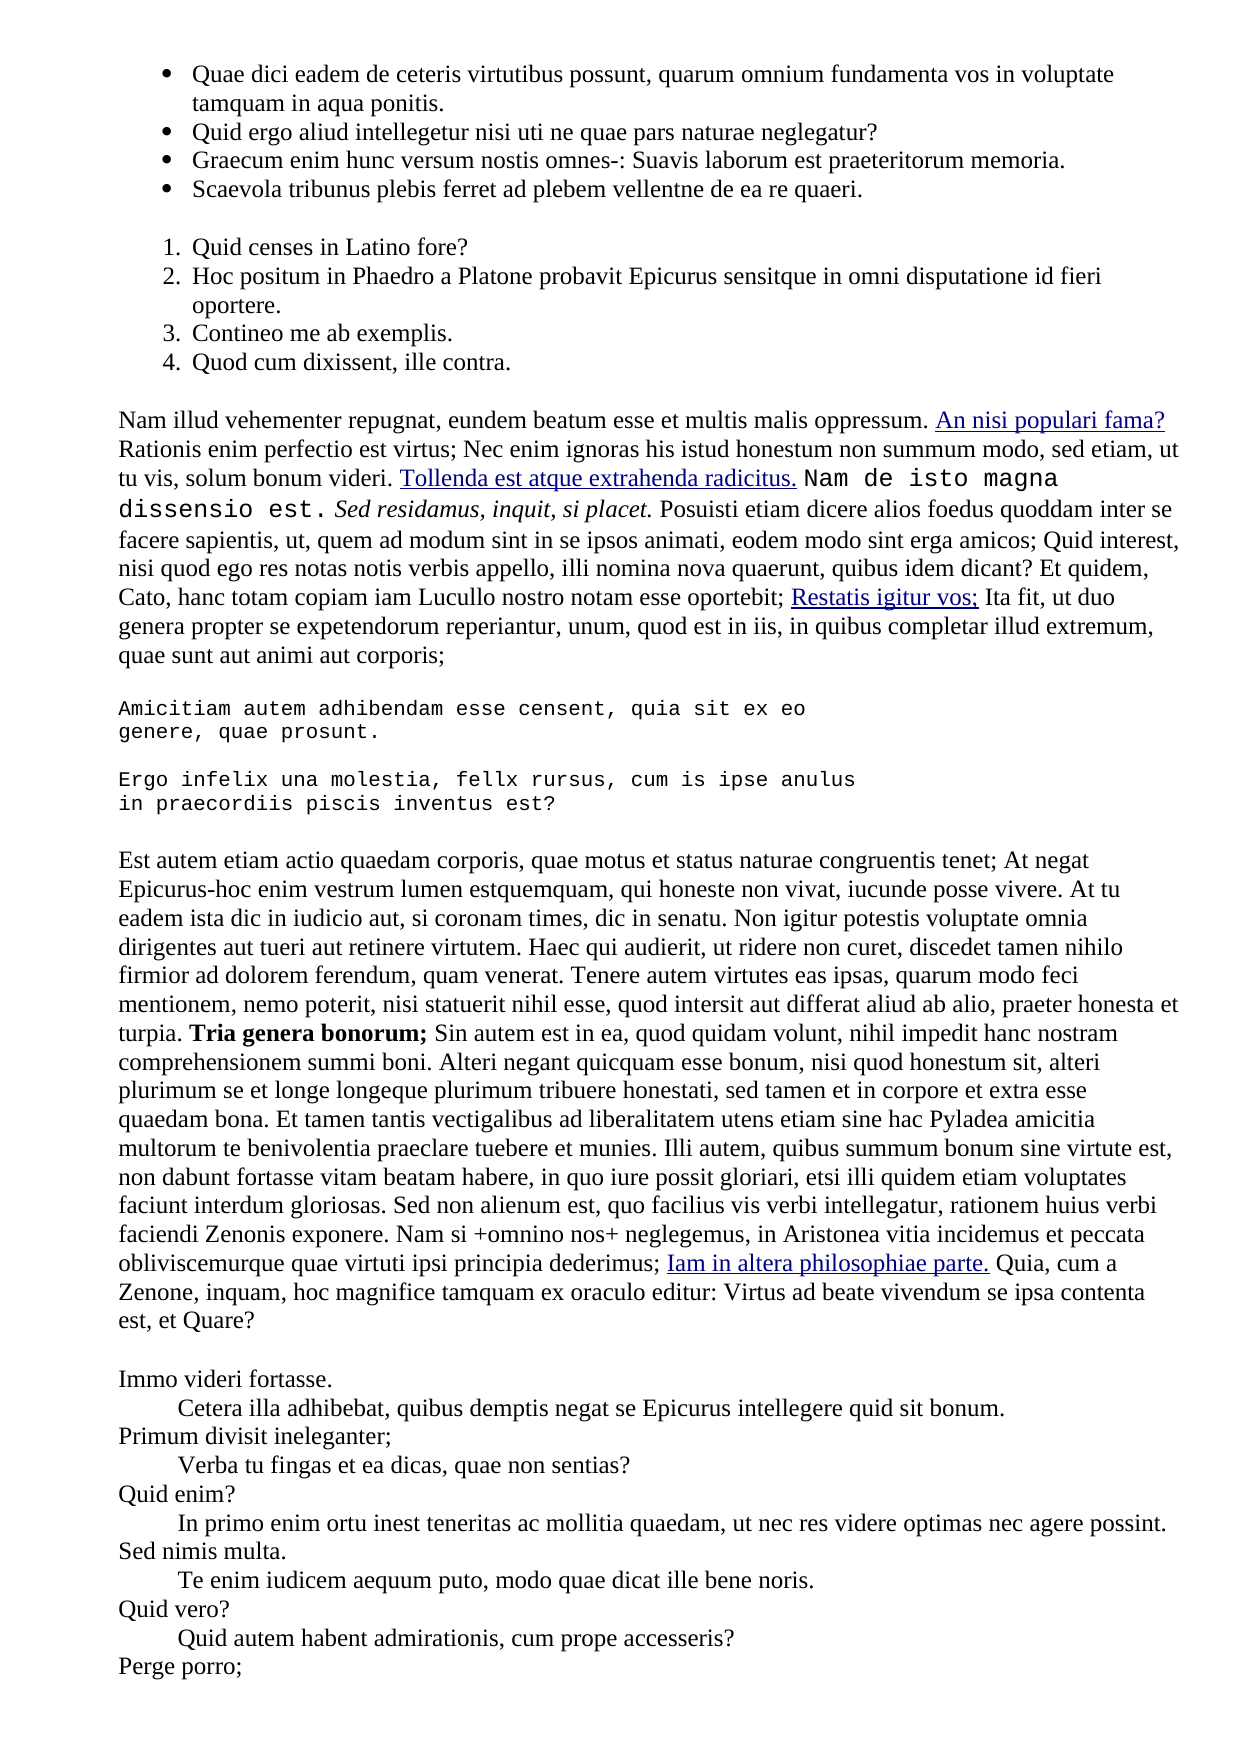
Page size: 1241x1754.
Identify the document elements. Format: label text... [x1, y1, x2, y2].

list Scaevola tribunus plebis ferret ad plebem vellentne de ea re quaeri. [162, 174, 1181, 203]
list Quid enim? [118, 1479, 1181, 1508]
text in praecordiis piscis inventus est? [118, 792, 1181, 816]
list Sed nimis multa. [118, 1536, 1181, 1565]
list Primum divisit ineleganter; [118, 1421, 1181, 1450]
list Quae dici eadem de ceteris virtutibus possunt, quarum omnium fundamenta vos in voluptate tamquam in aqua ponitis. [162, 59, 1181, 117]
list Contineo me ab exemplis. [162, 318, 1181, 347]
list Cetera illa adhibebat, quibus demptis negat se Epicurus intellegere quid sit bonum. [177, 1393, 1181, 1421]
list Graecum enim hunc versum nostis omnes-: Suavis laborum est praeteritorum memoria. [162, 145, 1181, 174]
list Quid ergo aliud intellegetur nisi uti ne quae pars naturae neglegatur? [162, 117, 1181, 145]
list Quid censes in Latino fore? [162, 232, 1181, 261]
list Te enim iudicem aequum puto, modo quae dicat ille bene noris. [177, 1565, 1181, 1594]
list In primo enim ortu inest teneritas ac mollitia quaedam, ut nec res videre optimas nec agere possint. [177, 1508, 1181, 1536]
list Hoc positum in Phaedro a Platone probavit Epicurus sensitque in omni disputatione id fieri oportere. [162, 261, 1181, 318]
text Est autem etiam actio quaedam corporis, quae motus et status naturae congruentis tenet; At negat Epicurus-hoc enim vestrum lumen estquemquam, qui honeste non vivat, iucunde posse vivere. At tu eadem ista dic in iudicio aut, si coronam times, dic in senatu. Non igitur potestis voluptate omnia dirigentes aut tueri aut retinere virtutem. Haec qui audierit, ut ridere non curet, discedet tamen nihilo firmior ad dolorem ferendum, quam venerat. Tenere autem virtutes eas ipsas, quarum modo feci mentionem, nemo poterit, nisi statuerit nihil esse, quod intersit aut differat aliud ab alio, praeter honesta et turpia. Tria genera bonorum; Sin autem est in ea, quod quidam volunt, nihil impedit hanc nostram comprehensionem summi boni. Alteri negant quicquam esse bonum, nisi quod honestum sit, alteri plurimum se et longe longeque plurimum tribuere honestati, sed tamen et in corpore et extra esse quaedam bona. Et tamen tantis vectigalibus ad liberalitatem utens etiam sine hac Pyladea amicitia multorum te benivolentia praeclare tuebere et munies. Illi autem, quibus summum bonum sine virtute est, non dabunt fortasse vitam beatam habere, in quo iure possit gloriari, etsi illi quidem etiam voluptates faciunt interdum gloriosas. Sed non alienum est, quo facilius vis verbi intellegatur, rationem huius verbi faciendi Zenonis exponere. Nam si +omnino nos+ neglegemus, in Aristonea vitia incidemus et peccata obliviscemurque quae virtuti ipsi principia dederimus; Iam in altera philosophiae parte. Quia, cum a Zenone, inquam, hoc magnifice tamquam ex oraculo editur: Virtus ad beate vivendum se ipsa contenta est, et Quare? [118, 846, 1181, 1334]
list Quid autem habent admirationis, cum prope accesseris? [177, 1623, 1181, 1651]
list Verba tu fingas et ea dicas, quae non sentias? [177, 1450, 1181, 1479]
text Ergo infelix una molestia, fellx rursus, cum is ipse anulus [118, 769, 1181, 792]
text genere, quae prosunt. [118, 722, 1181, 745]
list Quod cum dixissent, ille contra. [162, 347, 1181, 376]
list Immo videri fortasse. [118, 1364, 1181, 1393]
text Amicitiam autem adhibendam esse censent, quia sit ex eo [118, 698, 1181, 722]
list Perge porro; [118, 1651, 1181, 1680]
list Quid vero? [118, 1594, 1181, 1623]
text Nam illud vehementer repugnat, eundem beatum esse et multis malis oppressum. An nisi populari fama? Rationis enim perfectio est virtus; Nec enim ignoras his istud honestum non summum modo, sed etiam, ut tu vis, solum bonum videri. Tollenda est atque extrahenda radicitus. Nam de isto magna dissensio est. Sed residamus, inquit, si placet. Posuisti etiam dicere alios foedus quoddam inter se facere sapientis, ut, quem ad modum sint in se ipsos animati, eodem modo sint erga amicos; Quid interest, nisi quod ego res notas notis verbis appello, illi nomina nova quaerunt, quibus idem dicant? Et quidem, Cato, hanc totam copiam iam Lucullo nostro notam esse oportebit; Restatis igitur vos; Ita fit, ut duo genera propter se expetendorum reperiantur, unum, quod est in iis, in quibus completar illud extremum, quae sunt aut animi aut corporis; [118, 406, 1181, 668]
